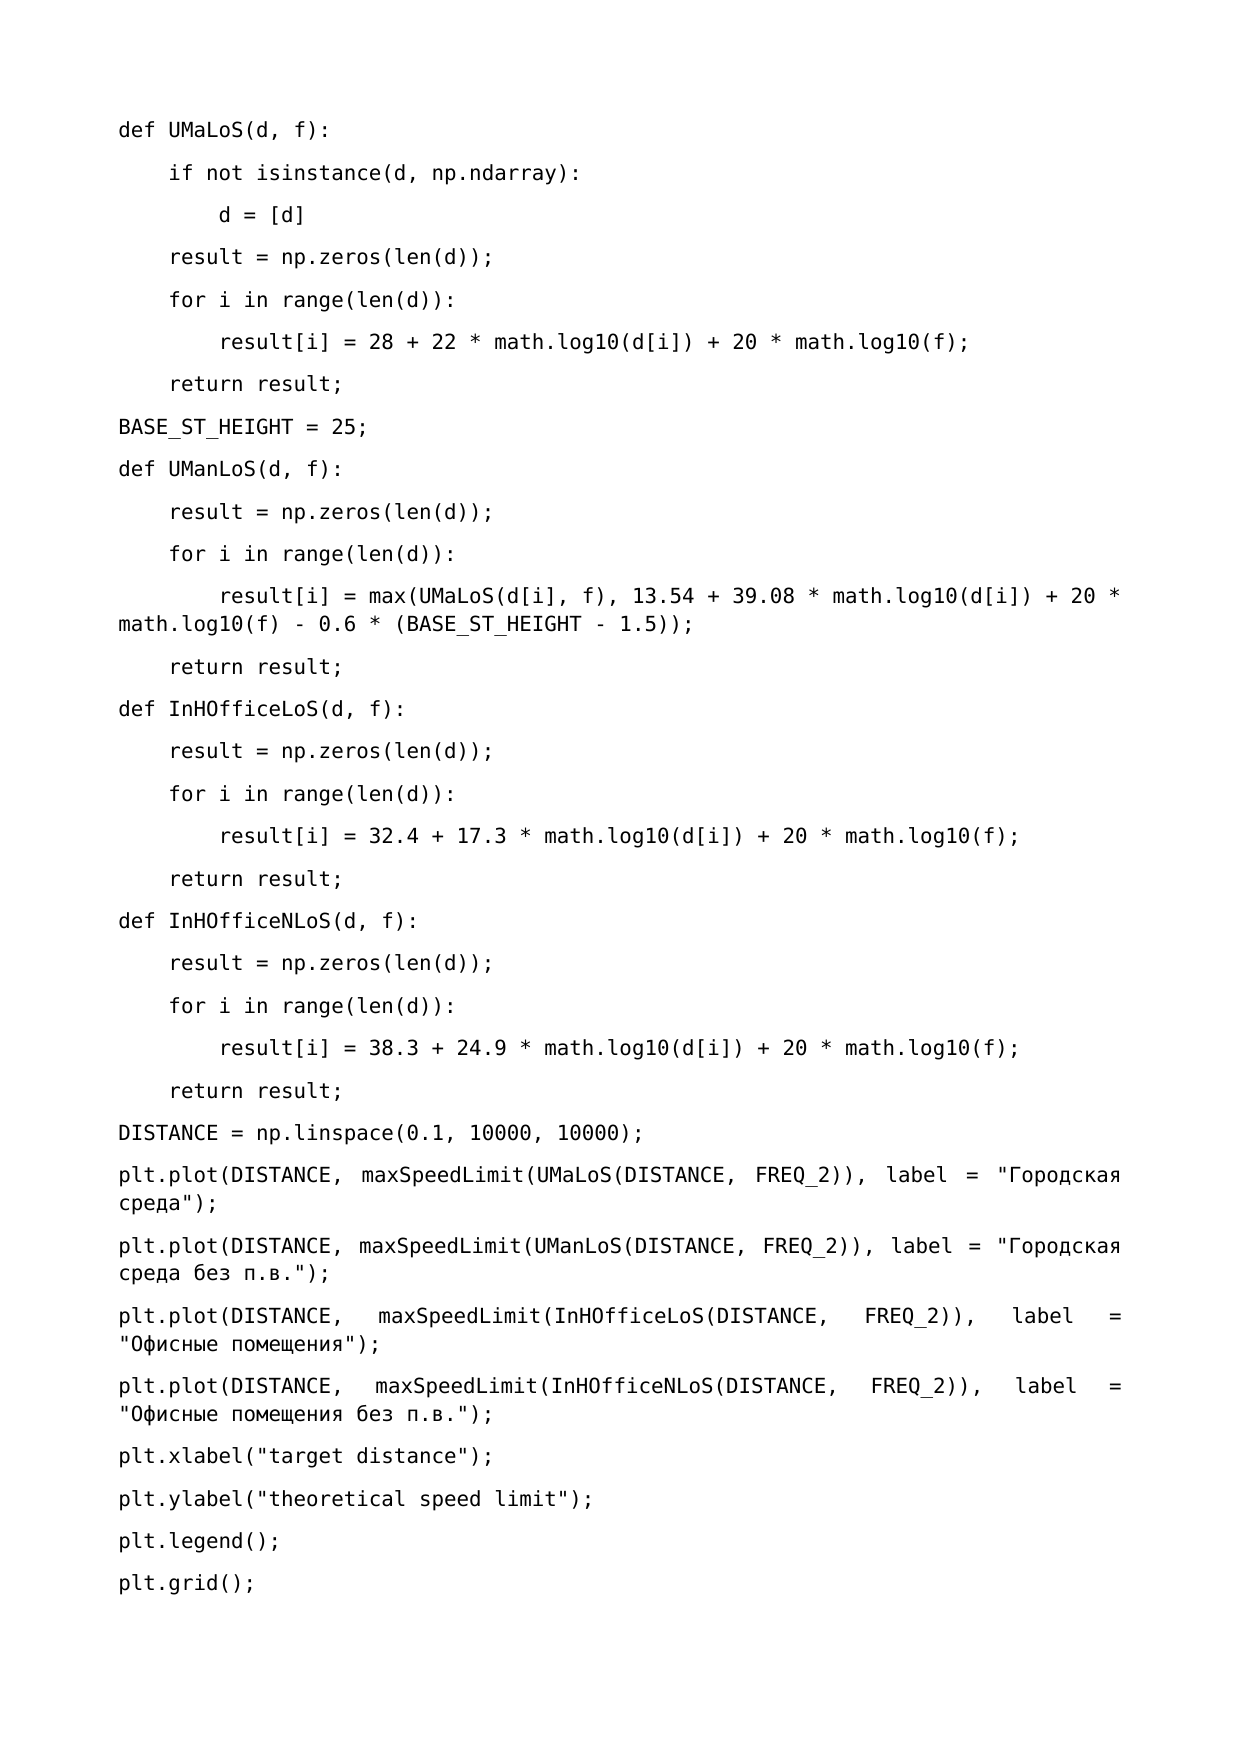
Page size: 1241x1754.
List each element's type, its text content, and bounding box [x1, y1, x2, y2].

text return result; [118, 867, 1122, 891]
text BASE_ST_HEIGHT = 25; [118, 415, 1122, 439]
text if not isinstance(d, np.ndarray): [118, 161, 1122, 185]
text plt.plot(DISTANCE, maxSpeedLimit(InHOfficeNLoS(DISTANCE, FREQ_2)), label = "Офисные помещения без п.в."); [118, 1374, 1122, 1426]
text result = np.zeros(len(d)); [118, 500, 1122, 524]
text plt.xlabel("target distance"); [118, 1444, 1122, 1468]
text plt.plot(DISTANCE, maxSpeedLimit(UManLoS(DISTANCE, FREQ_2)), label = "Городская среда без п.в."); [118, 1234, 1122, 1286]
text for i in range(len(d)): [118, 542, 1122, 566]
text DISTANCE = np.linspace(0.1, 10000, 10000); [118, 1121, 1122, 1145]
text plt.ylabel("theoretical speed limit"); [118, 1487, 1122, 1511]
text d = [d] [118, 203, 1122, 227]
text result = np.zeros(len(d)); [118, 951, 1122, 976]
text plt.grid(); [118, 1571, 1122, 1596]
text result[i] = 38.3 + 24.9 * math.log10(d[i]) + 20 * math.log10(f); [118, 1036, 1122, 1061]
text plt.plot(DISTANCE, maxSpeedLimit(UMaLoS(DISTANCE, FREQ_2)), label = "Городская среда"); [118, 1163, 1122, 1216]
text def UMaLoS(d, f): [118, 118, 1122, 142]
text plt.legend(); [118, 1529, 1122, 1553]
text for i in range(len(d)): [118, 994, 1122, 1018]
text result = np.zeros(len(d)); [118, 245, 1122, 269]
text def InHOfficeLoS(d, f): [118, 697, 1122, 721]
text for i in range(len(d)): [118, 782, 1122, 806]
text result[i] = 32.4 + 17.3 * math.log10(d[i]) + 20 * math.log10(f); [118, 824, 1122, 848]
text return result; [118, 655, 1122, 679]
text def UManLoS(d, f): [118, 457, 1122, 482]
text plt.plot(DISTANCE, maxSpeedLimit(InHOfficeLoS(DISTANCE, FREQ_2)), label = "Офисные помещения"); [118, 1304, 1122, 1356]
text result[i] = max(UMaLoS(d[i], f), 13.54 + 39.08 * math.log10(d[i]) + 20 * math.log10(f) - 0.6 * (BASE_ST_HEIGHT - 1.5)); [118, 584, 1122, 637]
text return result; [118, 372, 1122, 397]
text for i in range(len(d)): [118, 288, 1122, 312]
text def InHOfficeNLoS(d, f): [118, 909, 1122, 933]
text result = np.zeros(len(d)); [118, 739, 1122, 764]
text result[i] = 28 + 22 * math.log10(d[i]) + 20 * math.log10(f); [118, 330, 1122, 354]
text return result; [118, 1079, 1122, 1103]
